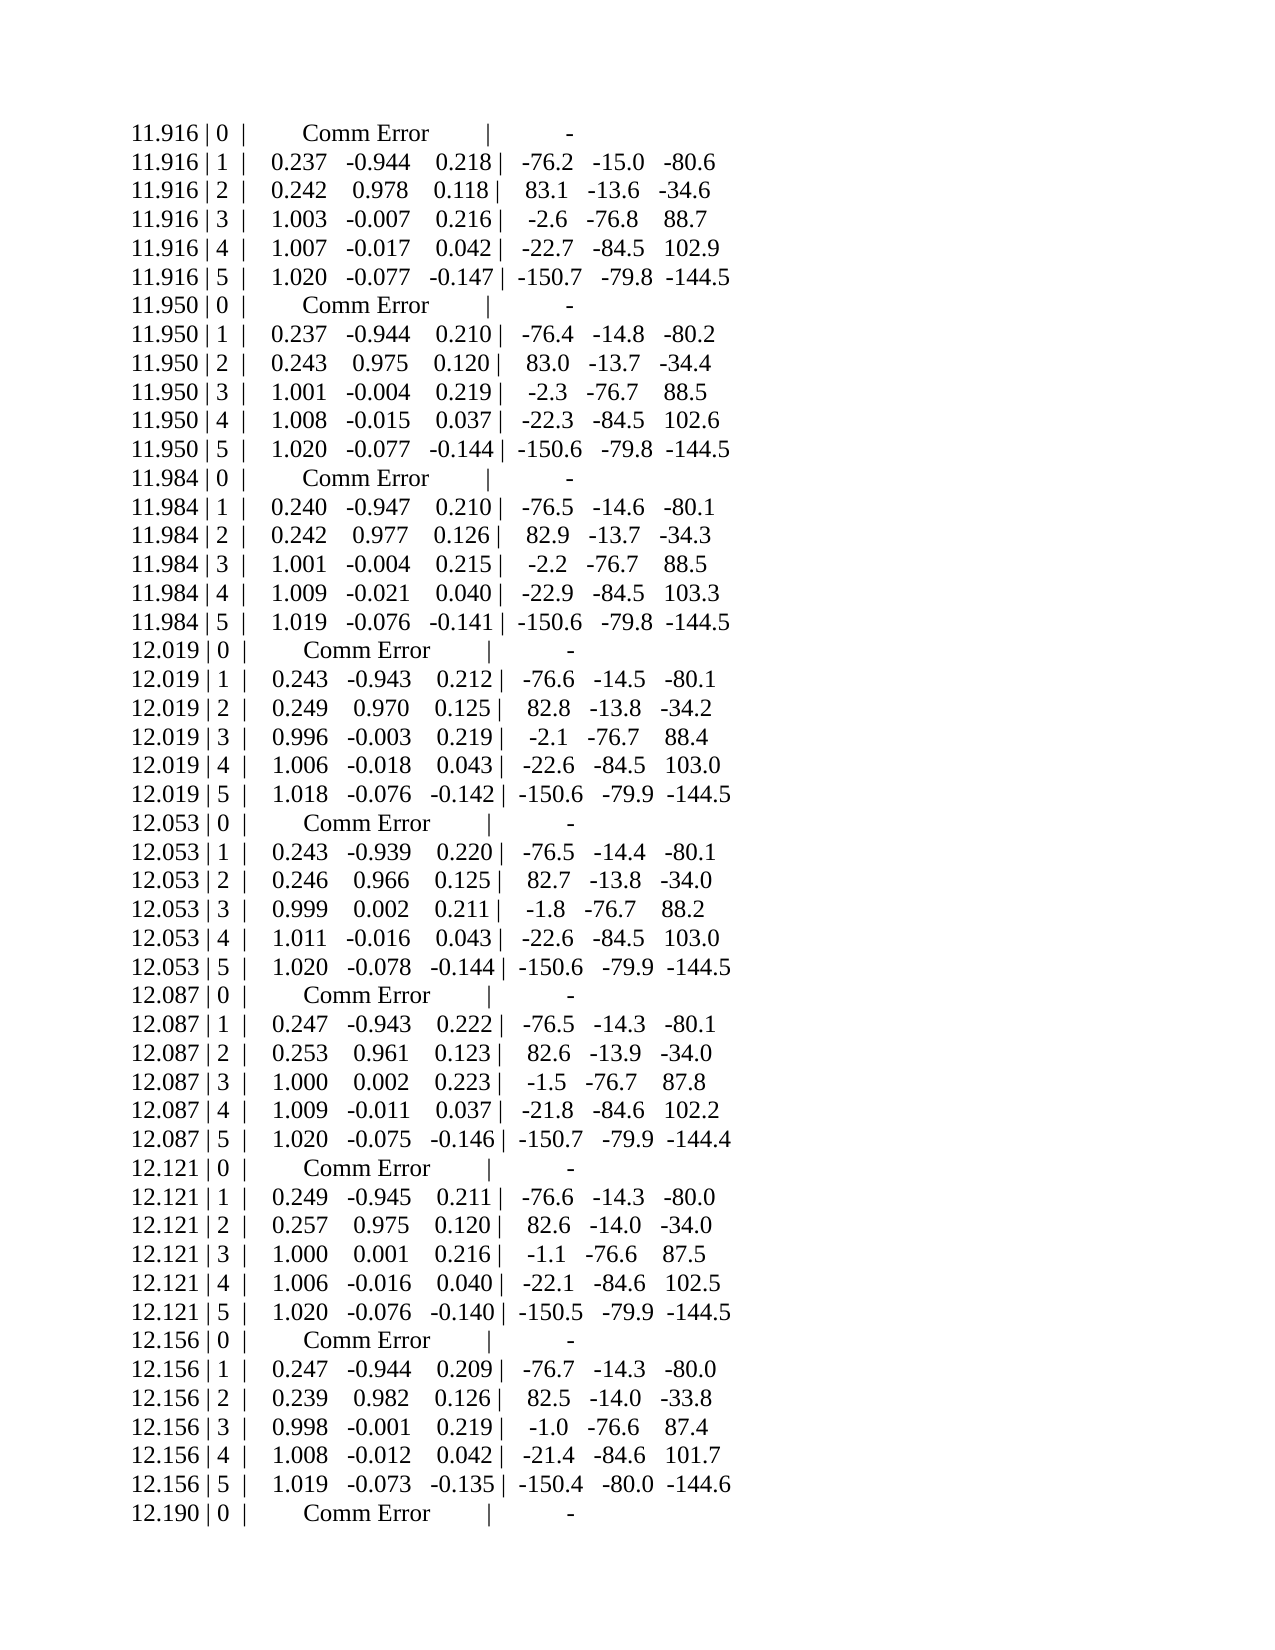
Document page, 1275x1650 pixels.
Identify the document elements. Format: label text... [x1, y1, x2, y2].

text 12.087 | 3 | 1.000 0.002 0.223 | -1.5 -76.7 87.8 [118, 1067, 1157, 1096]
text 12.019 | 5 | 1.018 -0.076 -0.142 | -150.6 -79.9 -144.5 [118, 779, 1157, 808]
text 11.950 | 4 | 1.008 -0.015 0.037 | -22.3 -84.5 102.6 [118, 406, 1157, 434]
text 12.087 | 2 | 0.253 0.961 0.123 | 82.6 -13.9 -34.0 [118, 1038, 1157, 1067]
text 12.087 | 0 | Comm Error | - [118, 981, 1157, 1009]
text 12.053 | 5 | 1.020 -0.078 -0.144 | -150.6 -79.9 -144.5 [118, 952, 1157, 981]
text 12.019 | 2 | 0.249 0.970 0.125 | 82.8 -13.8 -34.2 [118, 693, 1157, 722]
text 12.156 | 0 | Comm Error | - [118, 1326, 1157, 1354]
text 12.053 | 2 | 0.246 0.966 0.125 | 82.7 -13.8 -34.0 [118, 866, 1157, 894]
text 12.156 | 4 | 1.008 -0.012 0.042 | -21.4 -84.6 101.7 [118, 1441, 1157, 1469]
text 12.019 | 3 | 0.996 -0.003 0.219 | -2.1 -76.7 88.4 [118, 722, 1157, 751]
text 12.121 | 0 | Comm Error | - [118, 1153, 1157, 1182]
text 12.053 | 3 | 0.999 0.002 0.211 | -1.8 -76.7 88.2 [118, 894, 1157, 923]
text 12.156 | 3 | 0.998 -0.001 0.219 | -1.0 -76.6 87.4 [118, 1412, 1157, 1441]
text 12.156 | 5 | 1.019 -0.073 -0.135 | -150.4 -80.0 -144.6 [118, 1469, 1157, 1498]
text 11.916 | 1 | 0.237 -0.944 0.218 | -76.2 -15.0 -80.6 [118, 147, 1157, 176]
text 12.019 | 4 | 1.006 -0.018 0.043 | -22.6 -84.5 103.0 [118, 751, 1157, 779]
text 11.916 | 2 | 0.242 0.978 0.118 | 83.1 -13.6 -34.6 [118, 176, 1157, 204]
text 12.156 | 1 | 0.247 -0.944 0.209 | -76.7 -14.3 -80.0 [118, 1354, 1157, 1383]
text 11.950 | 1 | 0.237 -0.944 0.210 | -76.4 -14.8 -80.2 [118, 319, 1157, 348]
text 11.950 | 5 | 1.020 -0.077 -0.144 | -150.6 -79.8 -144.5 [118, 434, 1157, 463]
text 11.916 | 3 | 1.003 -0.007 0.216 | -2.6 -76.8 88.7 [118, 204, 1157, 233]
text 11.916 | 4 | 1.007 -0.017 0.042 | -22.7 -84.5 102.9 [118, 233, 1157, 262]
text 11.950 | 3 | 1.001 -0.004 0.219 | -2.3 -76.7 88.5 [118, 377, 1157, 406]
text 12.053 | 1 | 0.243 -0.939 0.220 | -76.5 -14.4 -80.1 [118, 837, 1157, 866]
text 11.984 | 1 | 0.240 -0.947 0.210 | -76.5 -14.6 -80.1 [118, 492, 1157, 521]
text 12.053 | 4 | 1.011 -0.016 0.043 | -22.6 -84.5 103.0 [118, 923, 1157, 952]
text 11.916 | 0 | Comm Error | - [118, 118, 1157, 147]
text 11.984 | 5 | 1.019 -0.076 -0.141 | -150.6 -79.8 -144.5 [118, 607, 1157, 636]
text 12.019 | 1 | 0.243 -0.943 0.212 | -76.6 -14.5 -80.1 [118, 664, 1157, 693]
text 12.087 | 4 | 1.009 -0.011 0.037 | -21.8 -84.6 102.2 [118, 1096, 1157, 1124]
text 12.087 | 5 | 1.020 -0.075 -0.146 | -150.7 -79.9 -144.4 [118, 1124, 1157, 1153]
text 12.121 | 5 | 1.020 -0.076 -0.140 | -150.5 -79.9 -144.5 [118, 1297, 1157, 1326]
text 11.916 | 5 | 1.020 -0.077 -0.147 | -150.7 -79.8 -144.5 [118, 262, 1157, 291]
text 12.121 | 4 | 1.006 -0.016 0.040 | -22.1 -84.6 102.5 [118, 1268, 1157, 1297]
text 12.121 | 3 | 1.000 0.001 0.216 | -1.1 -76.6 87.5 [118, 1239, 1157, 1268]
text 12.087 | 1 | 0.247 -0.943 0.222 | -76.5 -14.3 -80.1 [118, 1009, 1157, 1038]
text 12.121 | 1 | 0.249 -0.945 0.211 | -76.6 -14.3 -80.0 [118, 1182, 1157, 1211]
text 12.156 | 2 | 0.239 0.982 0.126 | 82.5 -14.0 -33.8 [118, 1383, 1157, 1412]
text 11.950 | 0 | Comm Error | - [118, 291, 1157, 319]
text 11.984 | 0 | Comm Error | - [118, 463, 1157, 492]
text 11.950 | 2 | 0.243 0.975 0.120 | 83.0 -13.7 -34.4 [118, 348, 1157, 377]
text 12.121 | 2 | 0.257 0.975 0.120 | 82.6 -14.0 -34.0 [118, 1211, 1157, 1239]
text 11.984 | 2 | 0.242 0.977 0.126 | 82.9 -13.7 -34.3 [118, 521, 1157, 549]
text 11.984 | 4 | 1.009 -0.021 0.040 | -22.9 -84.5 103.3 [118, 578, 1157, 607]
text 12.190 | 0 | Comm Error | - [118, 1498, 1157, 1527]
text 11.984 | 3 | 1.001 -0.004 0.215 | -2.2 -76.7 88.5 [118, 549, 1157, 578]
text 12.053 | 0 | Comm Error | - [118, 808, 1157, 837]
text 12.019 | 0 | Comm Error | - [118, 636, 1157, 664]
